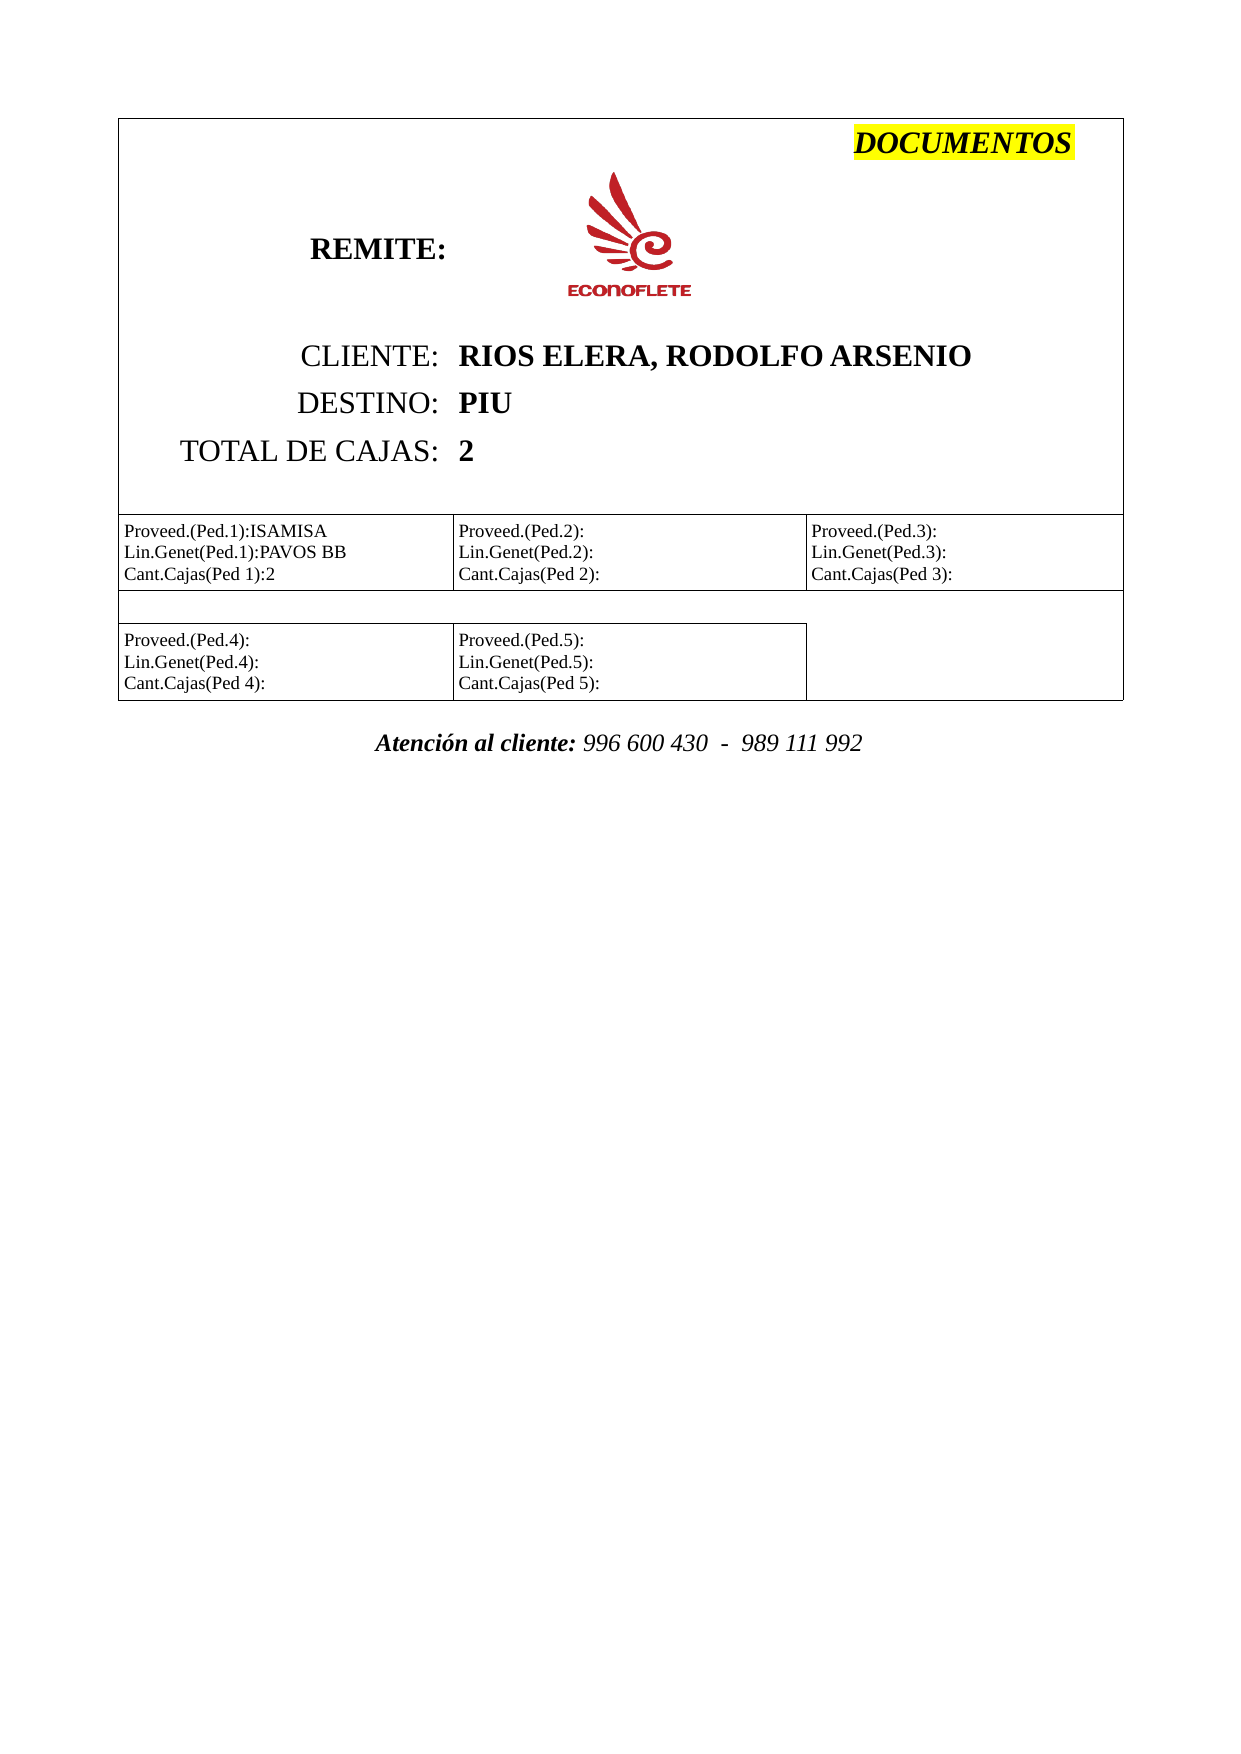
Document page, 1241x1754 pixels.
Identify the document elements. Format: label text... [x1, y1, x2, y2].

table_header [453, 119, 806, 166]
picture [552, 171, 707, 297]
table_cell REMITE: [119, 166, 453, 332]
table_cell Proveed.(Ped.5): Lin.Genet(Ped.5): Cant.Cajas(Ped 5): [454, 624, 806, 699]
table_cell [453, 591, 806, 623]
table_cell [806, 379, 1123, 426]
table_cell Proveed.(Ped.4): Lin.Genet(Ped.4): Cant.Cajas(Ped 4): [119, 624, 453, 699]
table_cell Proveed.(Ped.2): Lin.Genet(Ped.2): Cant.Cajas(Ped 2): [454, 515, 806, 590]
table_cell RIOS ELERA, RODOLFO ARSENIO [453, 332, 1123, 379]
table_cell Proveed.(Ped.3): Lin.Genet(Ped.3): Cant.Cajas(Ped 3): [807, 515, 1123, 590]
table_cell [807, 623, 1123, 699]
table_cell [806, 474, 1123, 514]
table_cell CLIENTE: [119, 332, 453, 379]
table_cell [119, 591, 453, 623]
table_cell [806, 591, 1123, 623]
table_cell [453, 474, 806, 514]
text Atención al cliente: 996 600 430 - 989 111 992 [118, 728, 1122, 757]
table_cell [119, 474, 453, 514]
table_header DOCUMENTOS [806, 119, 1123, 166]
table_cell Proveed.(Ped.1):ISAMISA Lin.Genet(Ped.1):PAVOS BB Cant.Cajas(Ped 1):2 [119, 515, 453, 590]
table_cell TOTAL DE CAJAS: [119, 426, 453, 474]
table_cell PIU [453, 379, 806, 426]
table_header [119, 119, 453, 166]
table_cell [806, 166, 1123, 332]
table_cell DESTINO: [119, 379, 453, 426]
table_cell 2 [453, 426, 1123, 474]
table_cell [453, 166, 806, 332]
